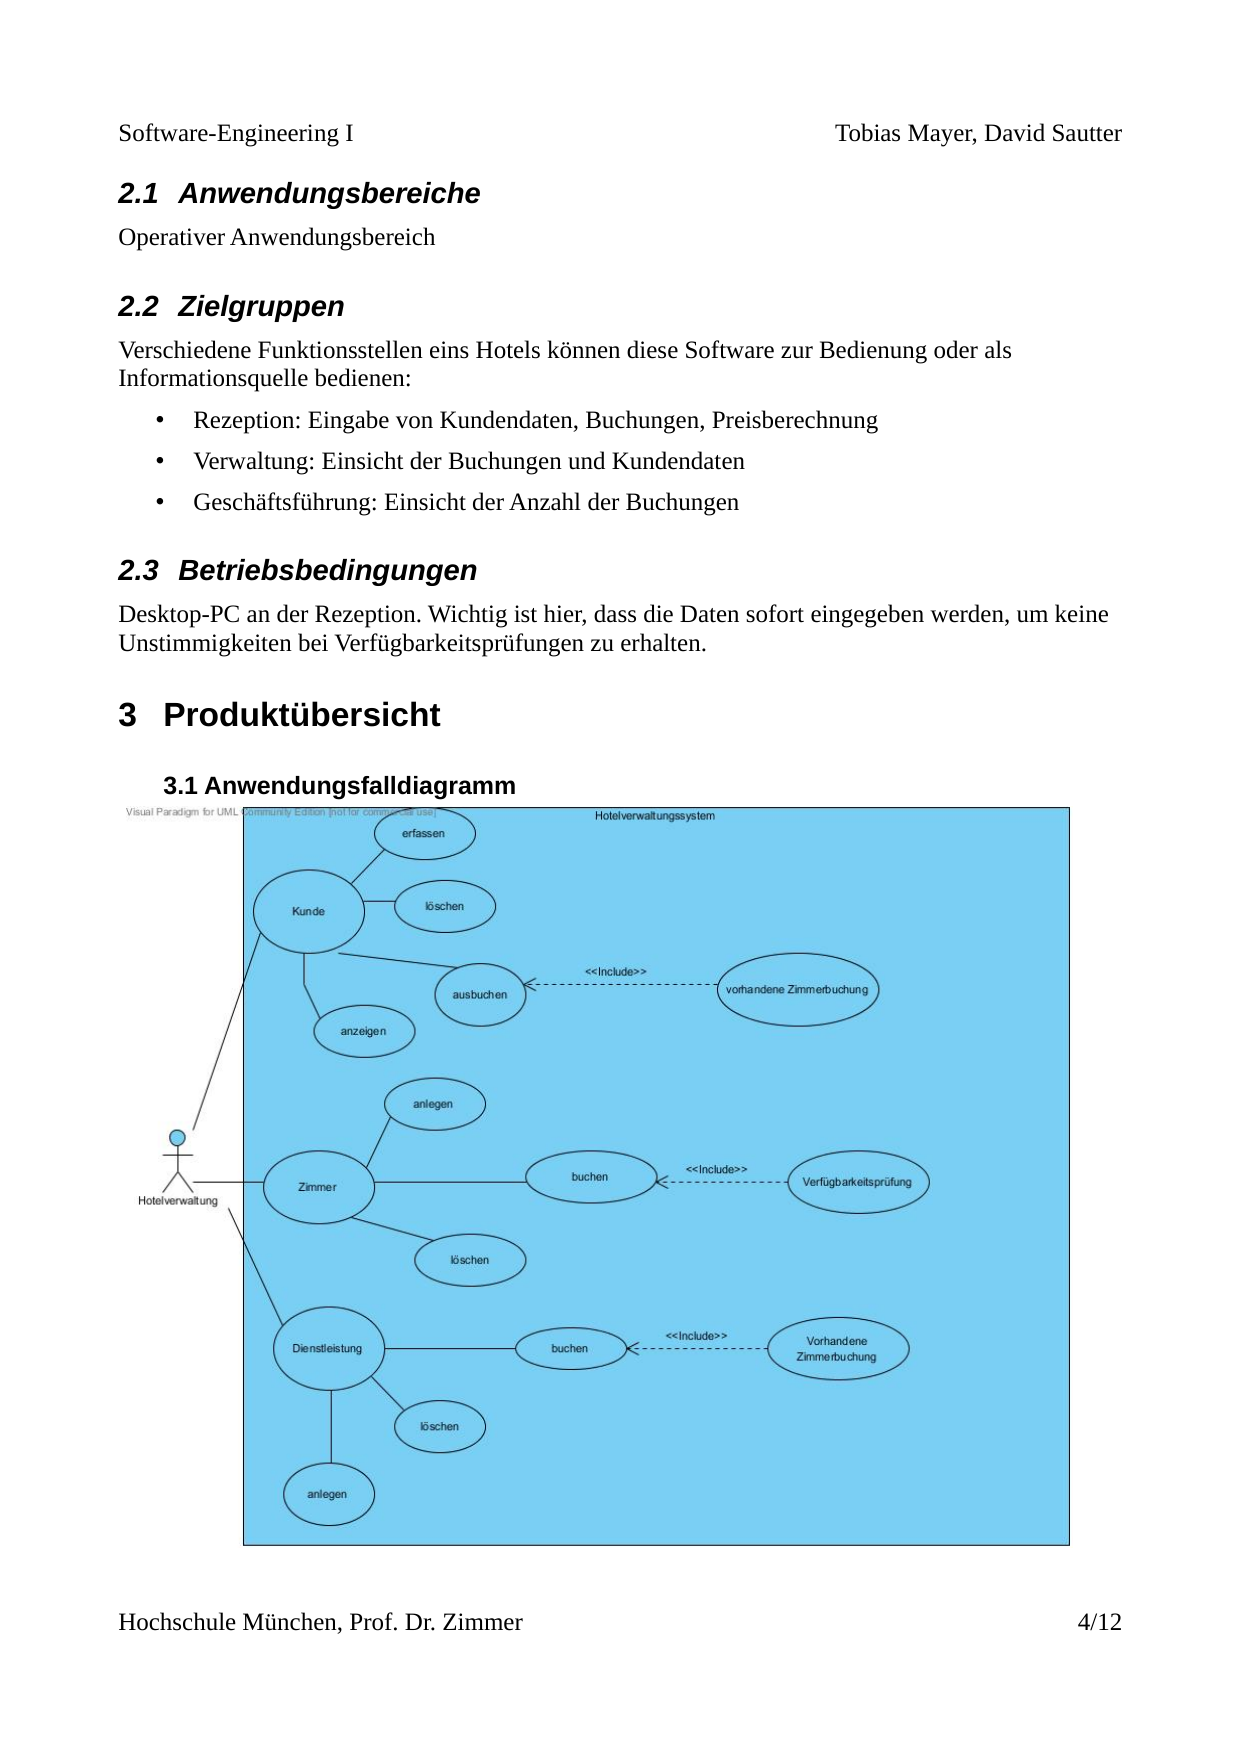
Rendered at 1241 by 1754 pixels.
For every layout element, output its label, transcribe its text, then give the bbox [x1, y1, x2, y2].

subtitle Zielgruppen [118, 289, 1122, 322]
subtitle Anwendungsbereiche [118, 176, 1122, 210]
list Geschäftsführung: Einsicht der Anzahl der Buchungen [156, 487, 1122, 516]
subtitle Produktübersicht [118, 694, 1122, 733]
list Rezeption: Eingabe von Kundendaten, Buchungen, Preisberechnung [156, 405, 1122, 433]
text Operativer Anwendungsbereich [118, 222, 1122, 251]
text Desktop-PC an der Rezeption. Wichtig ist hier, dass die Daten sofort eingegeben werden, um keine Unstimmigkeiten bei Verfügbarkeitsprüfungen zu erhalten. [118, 599, 1122, 657]
subtitle 3.1 Anwendungsfalldiagramm [118, 771, 1122, 799]
list Verwaltung: Einsicht der Buchungen und Kundendaten [156, 446, 1122, 475]
subtitle Betriebsbedingungen [118, 553, 1122, 587]
text Verschiedene Funktionsstellen eins Hotels können diese Software zur Bedienung oder als Informationsquelle bedienen: [118, 335, 1122, 392]
